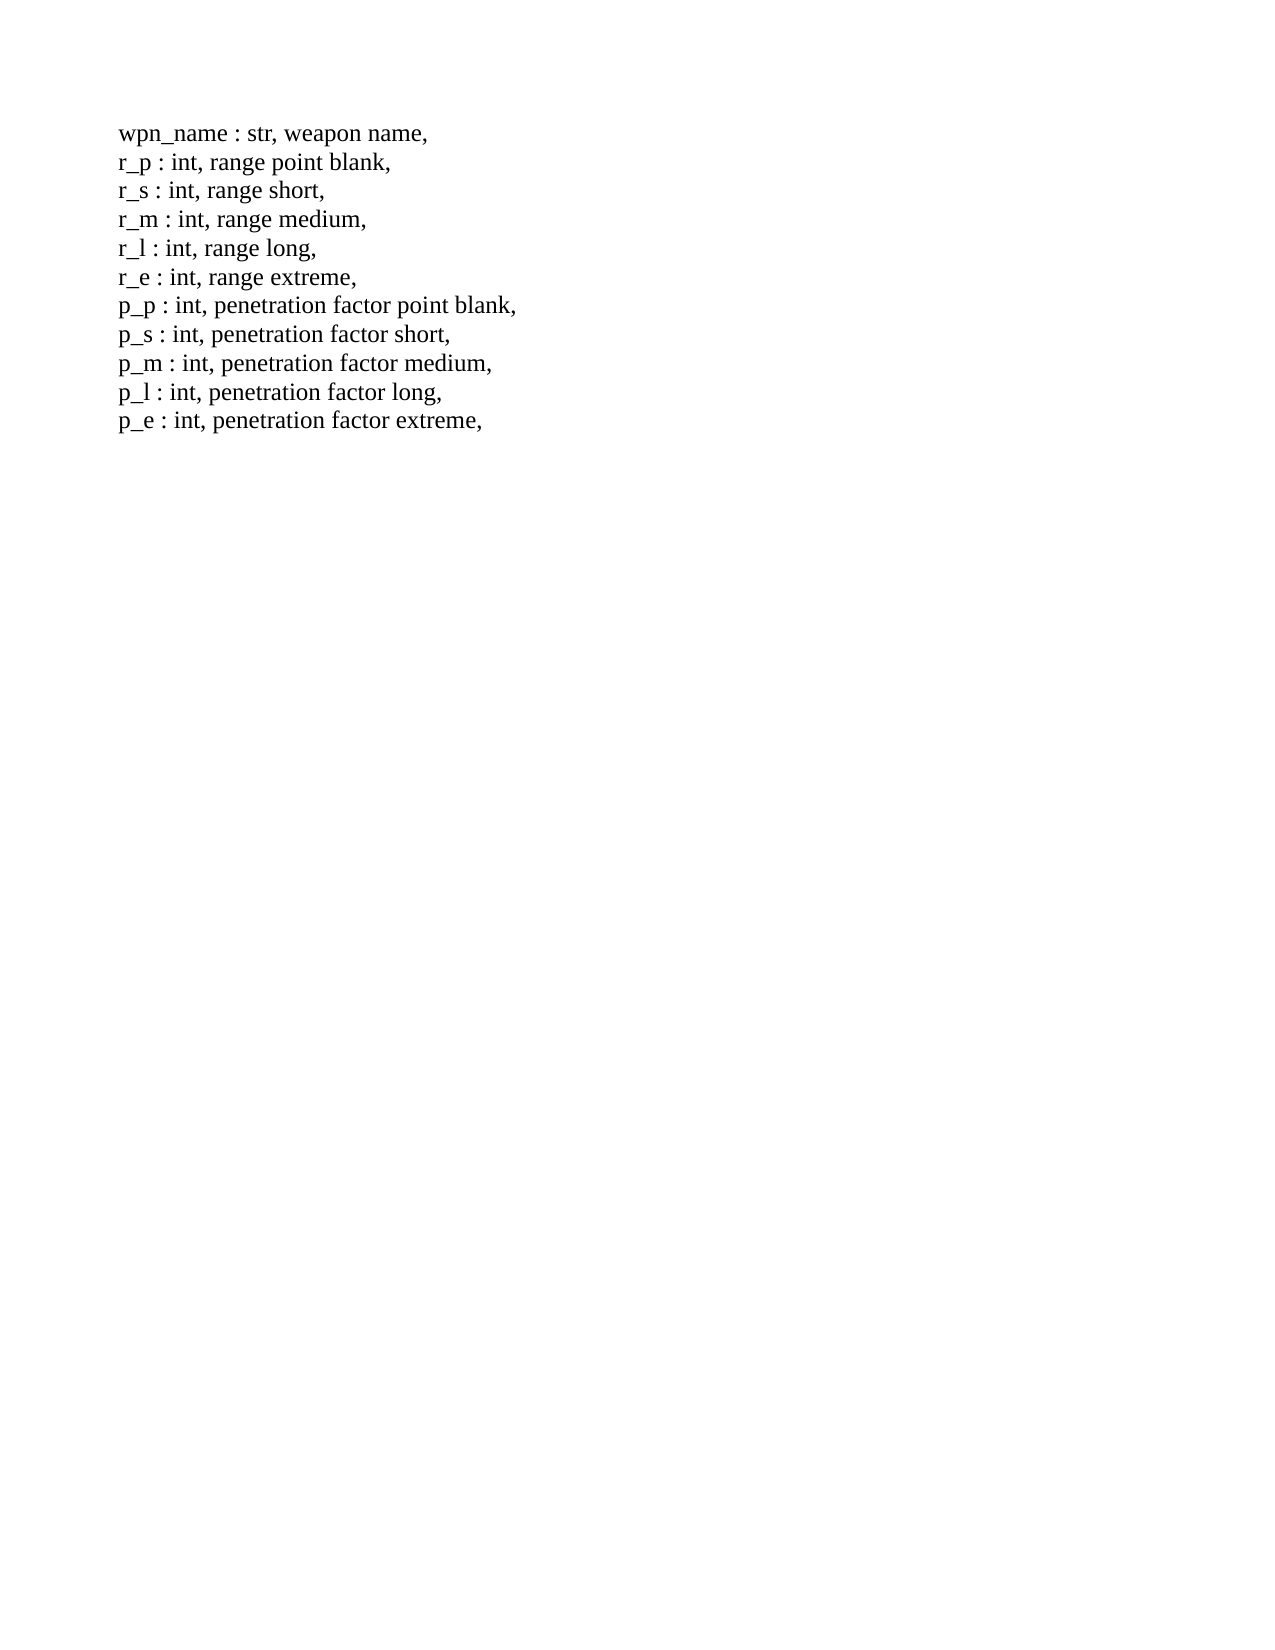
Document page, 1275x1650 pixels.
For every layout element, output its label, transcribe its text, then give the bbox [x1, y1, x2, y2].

text p_p : int, penetration factor point blank, [118, 291, 1157, 319]
text wpn_name : str, weapon name, [118, 118, 1157, 147]
text r_l : int, range long, [118, 233, 1157, 262]
text p_m : int, penetration factor medium, [118, 348, 1157, 377]
text p_e : int, penetration factor extreme, [118, 406, 1157, 434]
text r_m : int, range medium, [118, 204, 1157, 233]
text p_l : int, penetration factor long, [118, 377, 1157, 406]
text p_s : int, penetration factor short, [118, 319, 1157, 348]
text r_p : int, range point blank, [118, 147, 1157, 176]
text r_s : int, range short, [118, 176, 1157, 204]
text r_e : int, range extreme, [118, 262, 1157, 291]
